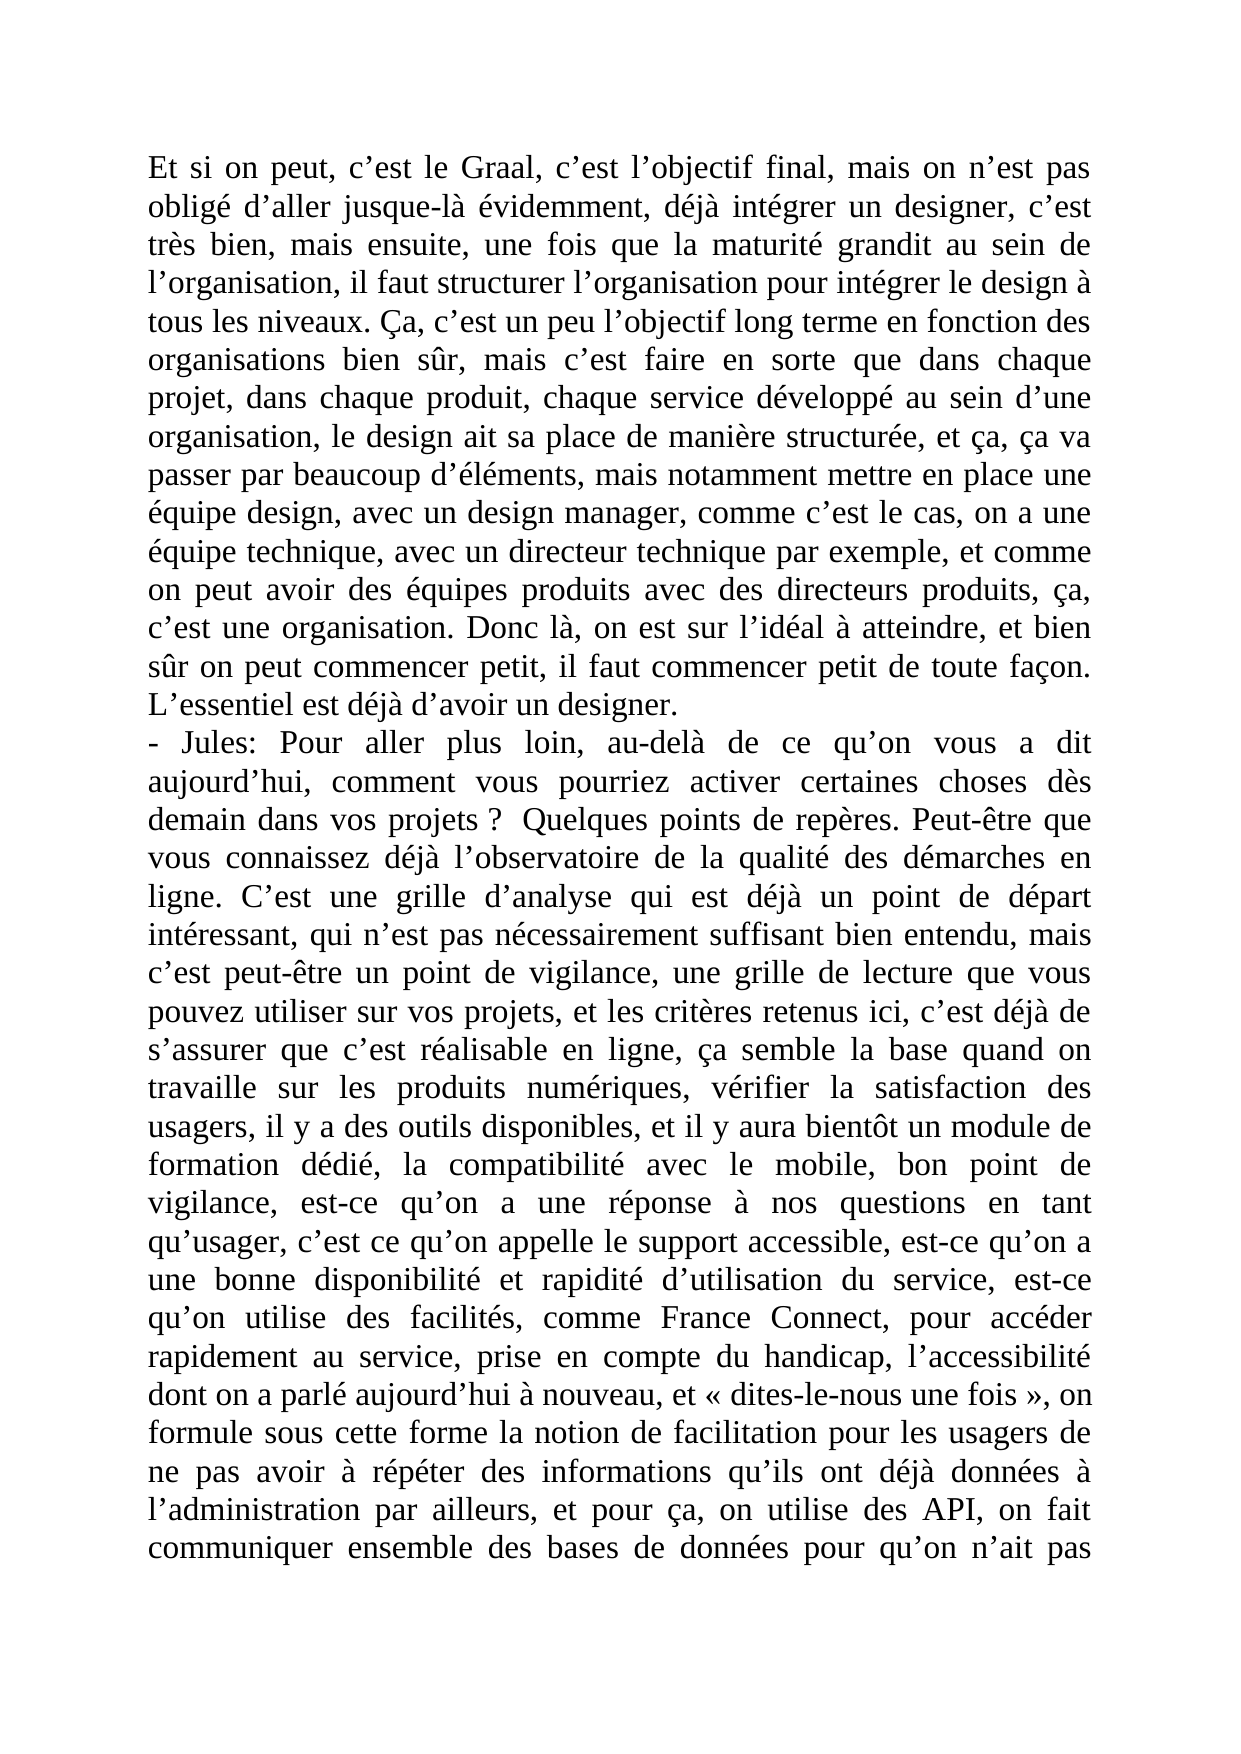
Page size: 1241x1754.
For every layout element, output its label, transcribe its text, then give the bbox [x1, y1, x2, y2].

text - Jules: Pour aller plus loin, au-delà de ce qu’on vous a dit aujourd’hui, comment vous pourriez activer certaines choses dès demain dans vos projets ? Quelques points de repères. Peut-être que vous connaissez déjà l’observatoire de la qualité des démarches en ligne. C’est une grille d’analyse qui est déjà un point de départ intéressant, qui n’est pas nécessairement suffisant bien entendu, mais c’est peut-être un point de vigilance, une grille de lecture que vous pouvez utiliser sur vos projets, et les critères retenus ici, c’est déjà de s’assurer que c’est réalisable en ligne, ça semble la base quand on travaille sur les produits numériques, vérifier la satisfaction des usagers, il y a des outils disponibles, et il y aura bientôt un module de formation dédié, la compatibilité avec le mobile, bon point de vigilance, est-ce qu’on a une réponse à nos questions en tant qu’usager, c’est ce qu’on appelle le support accessible, est-ce qu’on a une bonne disponibilité et rapidité d’utilisation du service, est-ce qu’on utilise des facilités, comme France Connect, pour accéder rapidement au service, prise en compte du handicap, l’accessibilité dont on a parlé aujourd’hui à nouveau, et « dites-le-nous une fois », on formule sous cette forme la notion de facilitation pour les usagers de ne pas avoir à répéter des informations qu’ils ont déjà données à l’administration par ailleurs, et pour ça, on utilise des API, on fait communiquer ensemble des bases de données pour qu’on n’ait pas [148, 723, 1093, 1566]
text Et si on peut, c’est le Graal, c’est l’objectif final, mais on n’est pas obligé d’aller jusque-là évidemment, déjà intégrer un designer, c’est très bien, mais ensuite, une fois que la maturité grandit au sein de l’organisation, il faut structurer l’organisation pour intégrer le design à tous les niveaux. Ça, c’est un peu l’objectif long terme en fonction des organisations bien sûr, mais c’est faire en sorte que dans chaque projet, dans chaque produit, chaque service développé au sein d’une organisation, le design ait sa place de manière structurée, et ça, ça va passer par beaucoup d’éléments, mais notamment mettre en place une équipe design, avec un design manager, comme c’est le cas, on a une équipe technique, avec un directeur technique par exemple, et comme on peut avoir des équipes produits avec des directeurs produits, ça, c’est une organisation. Donc là, on est sur l’idéal à atteindre, et bien sûr on peut commencer petit, il faut commencer petit de toute façon. L’essentiel est déjà d’avoir un designer. [148, 148, 1093, 723]
